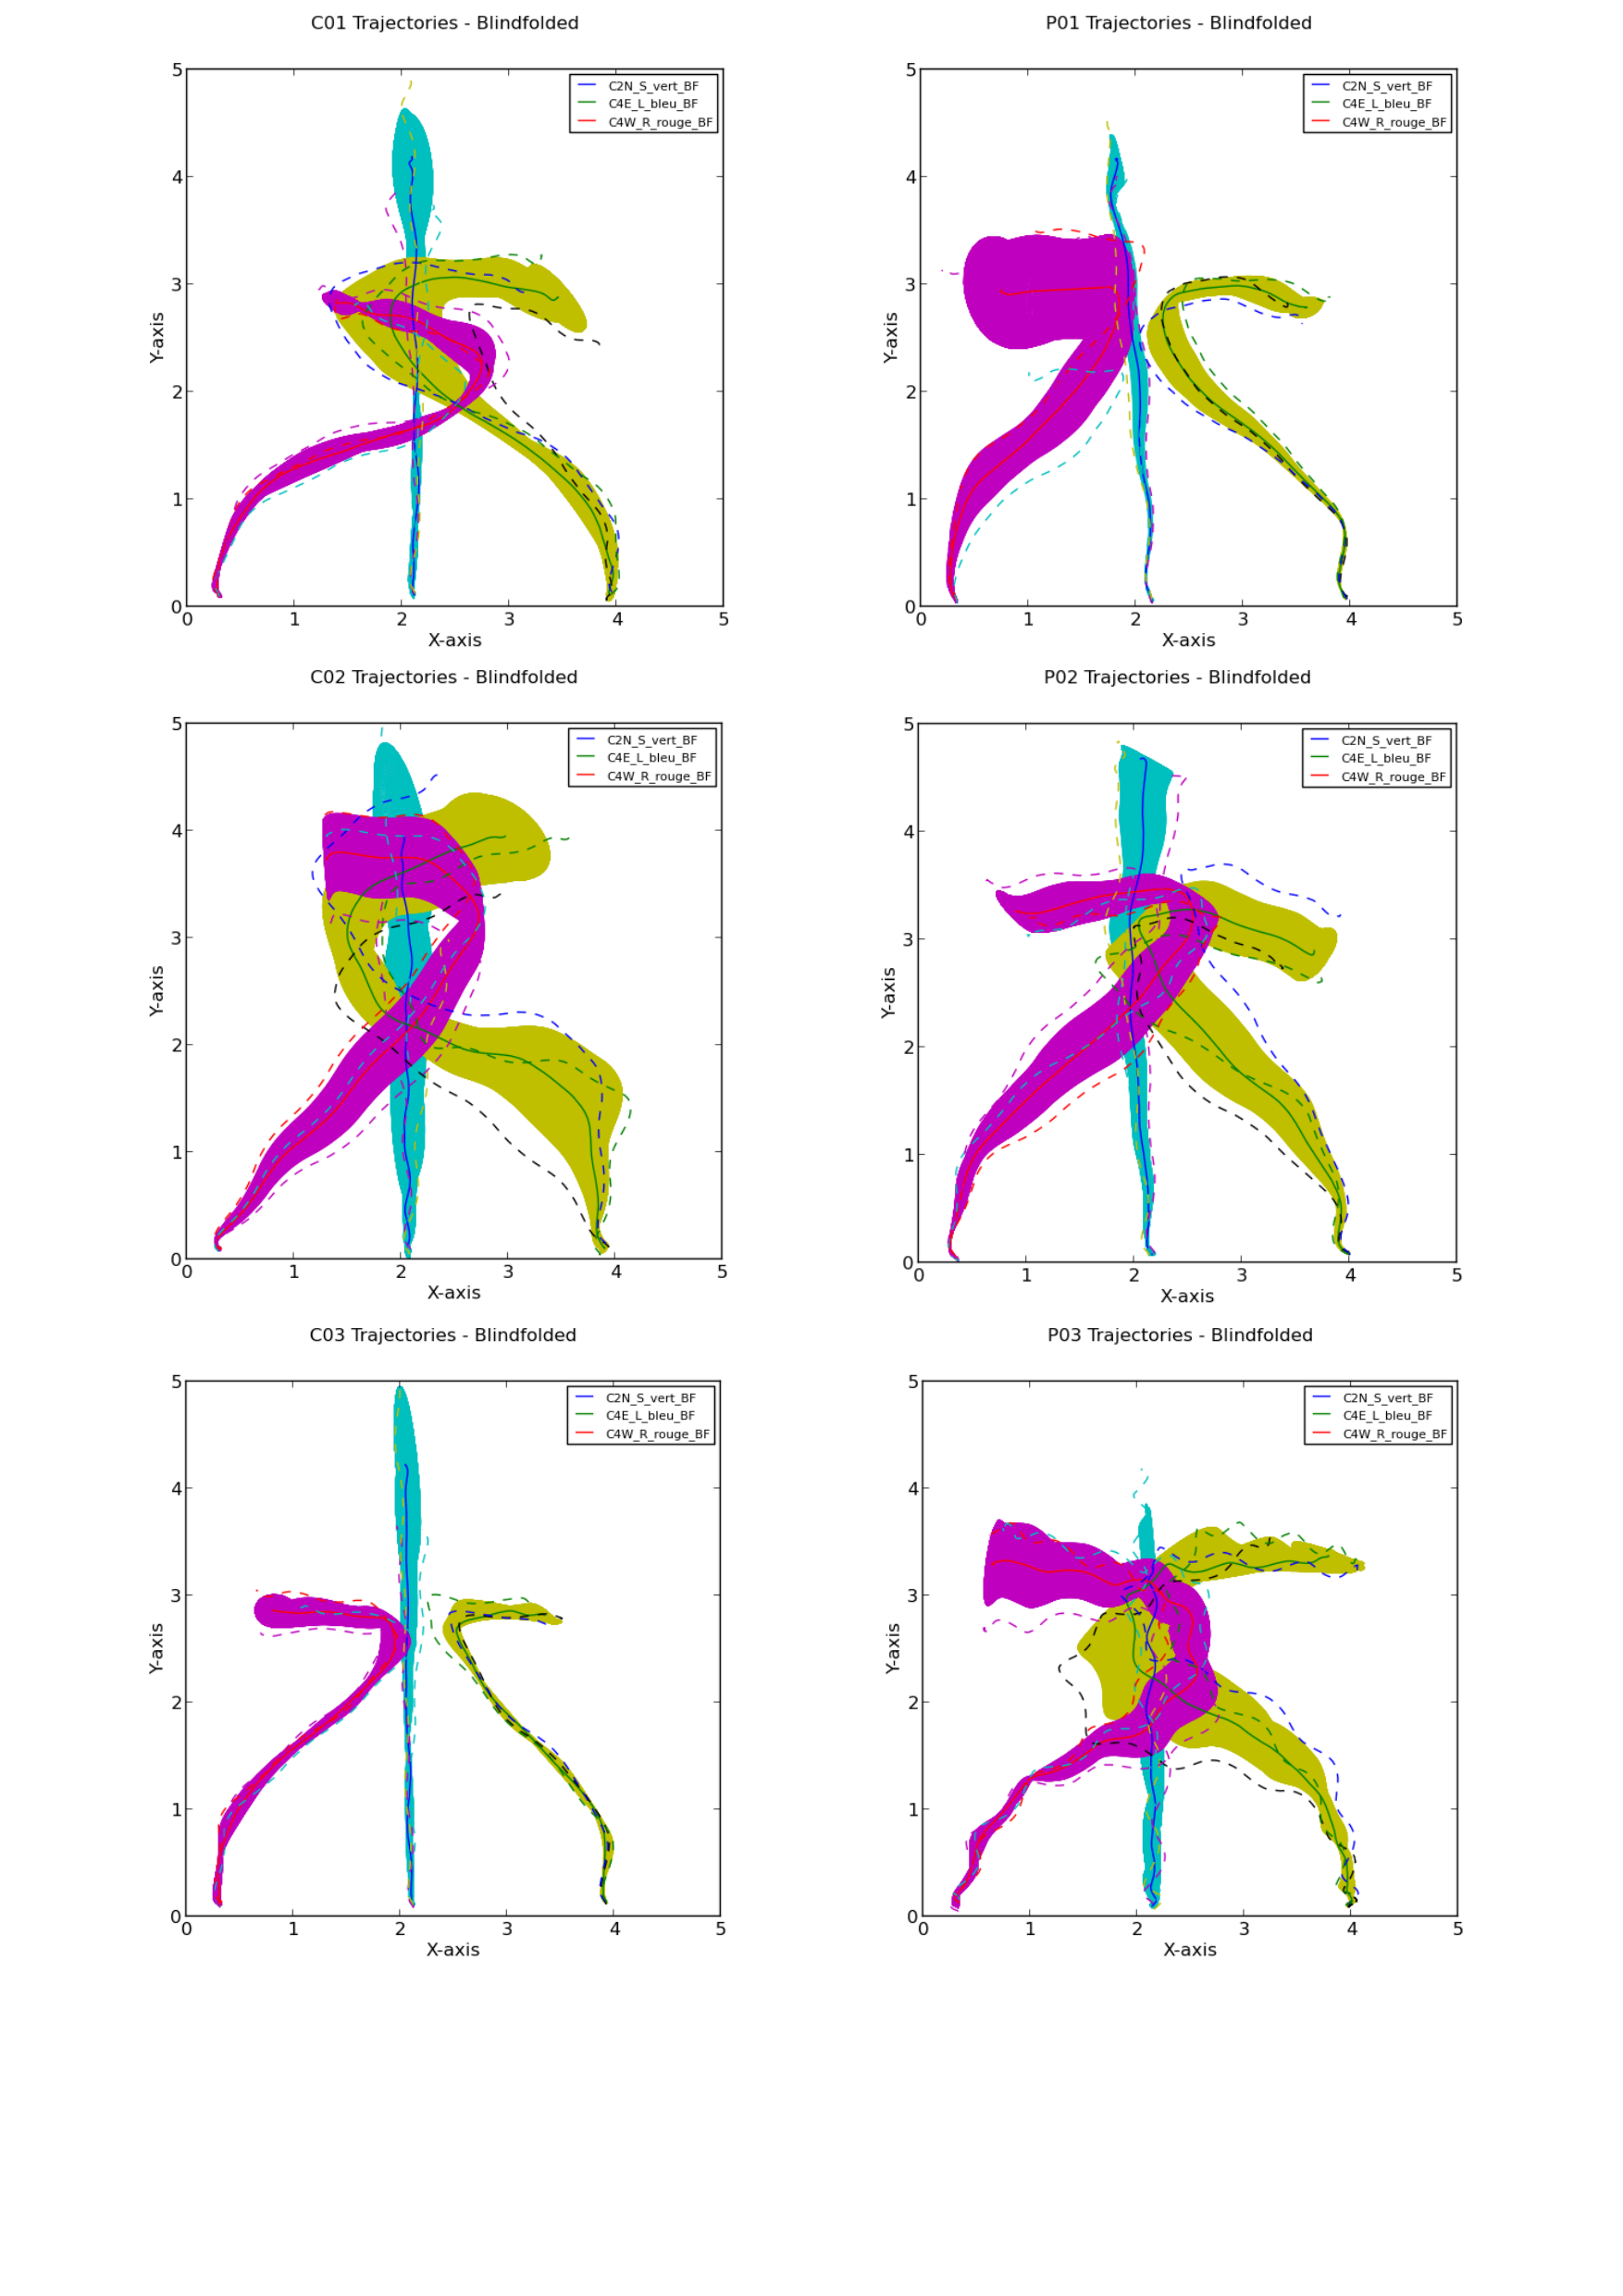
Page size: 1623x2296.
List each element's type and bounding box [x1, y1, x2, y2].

picture [0, 3, 1623, 1983]
